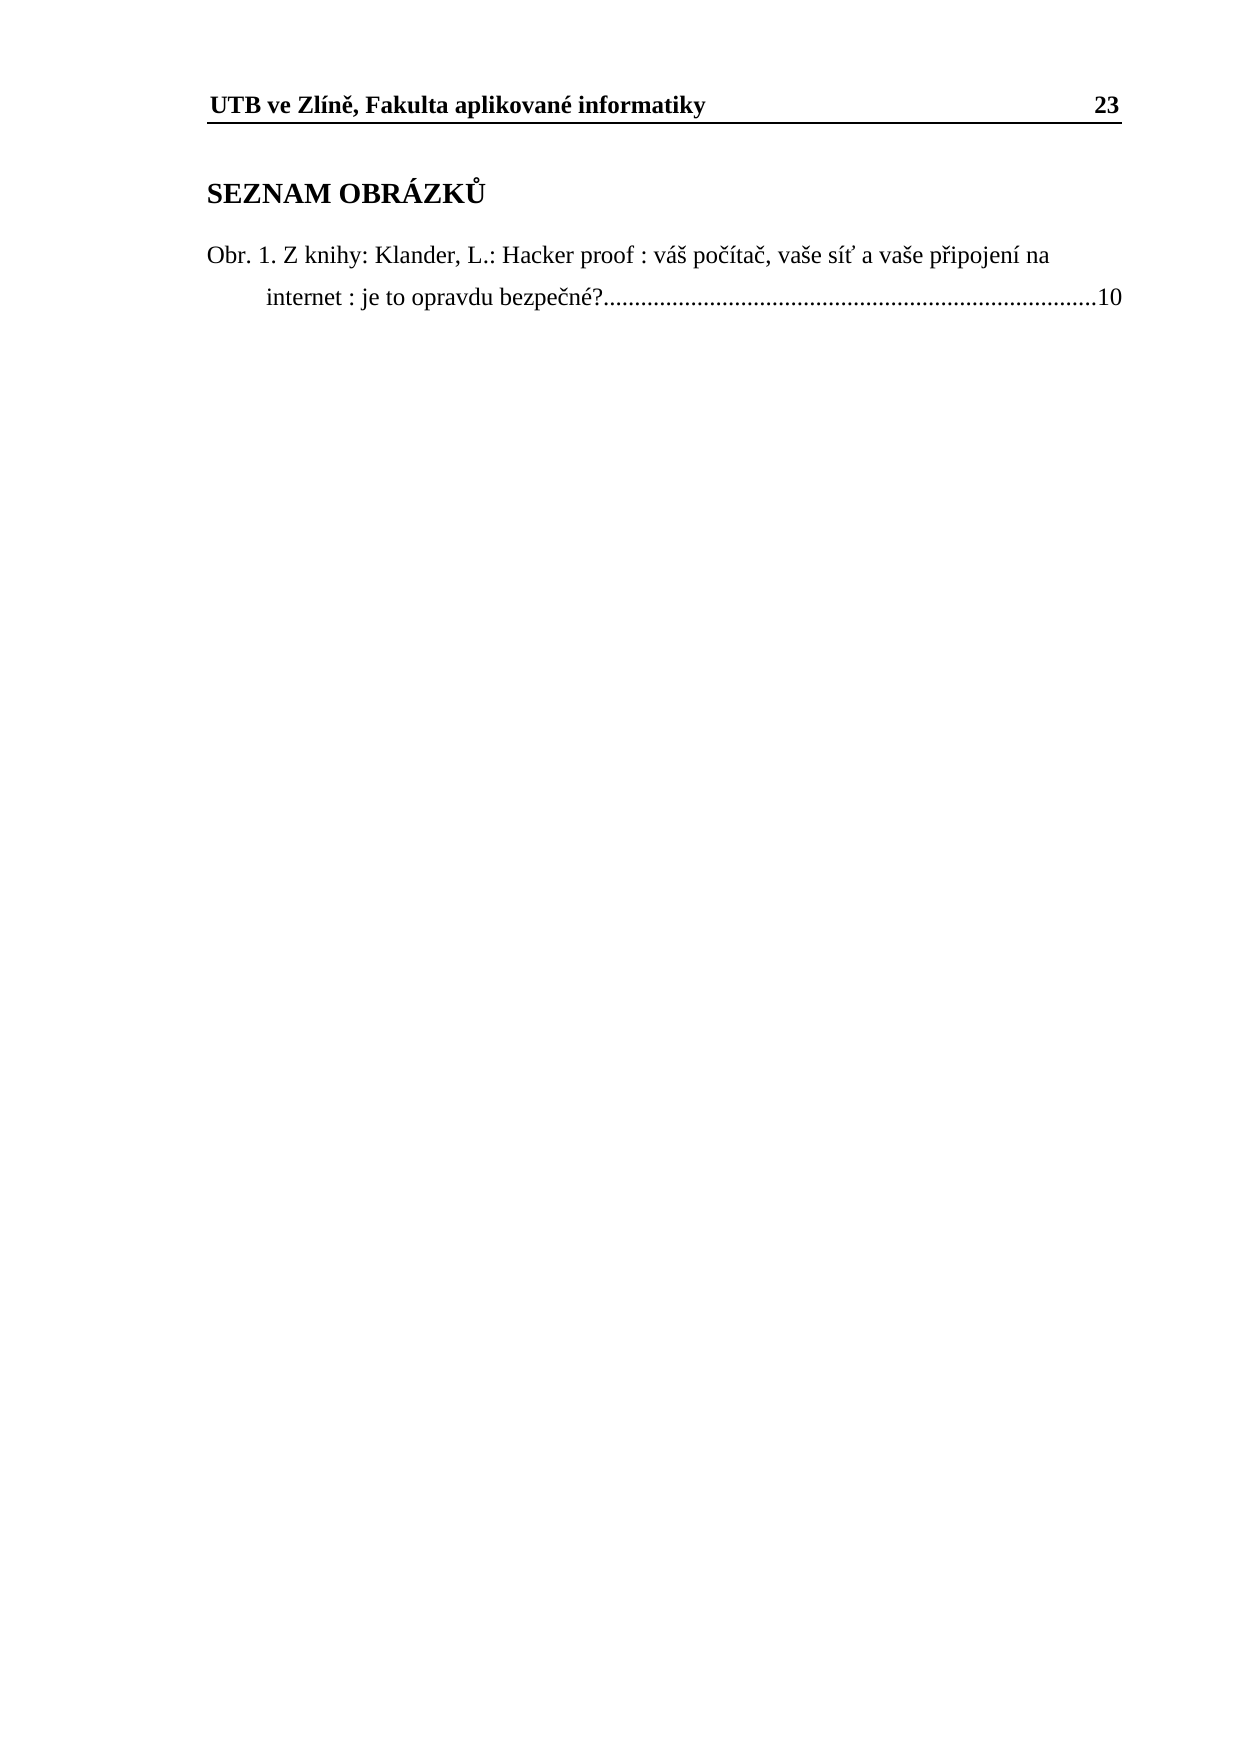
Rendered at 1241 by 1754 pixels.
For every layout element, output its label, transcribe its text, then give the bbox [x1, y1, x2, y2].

subtitle Seznam obrázků [207, 177, 1122, 209]
text Obr. 1. Z knihy: Klander, L.: Hacker proof : váš počítač, vaše síť a vaše připojení na internet : je to opravdu bezpečné? 10 [207, 242, 1122, 311]
